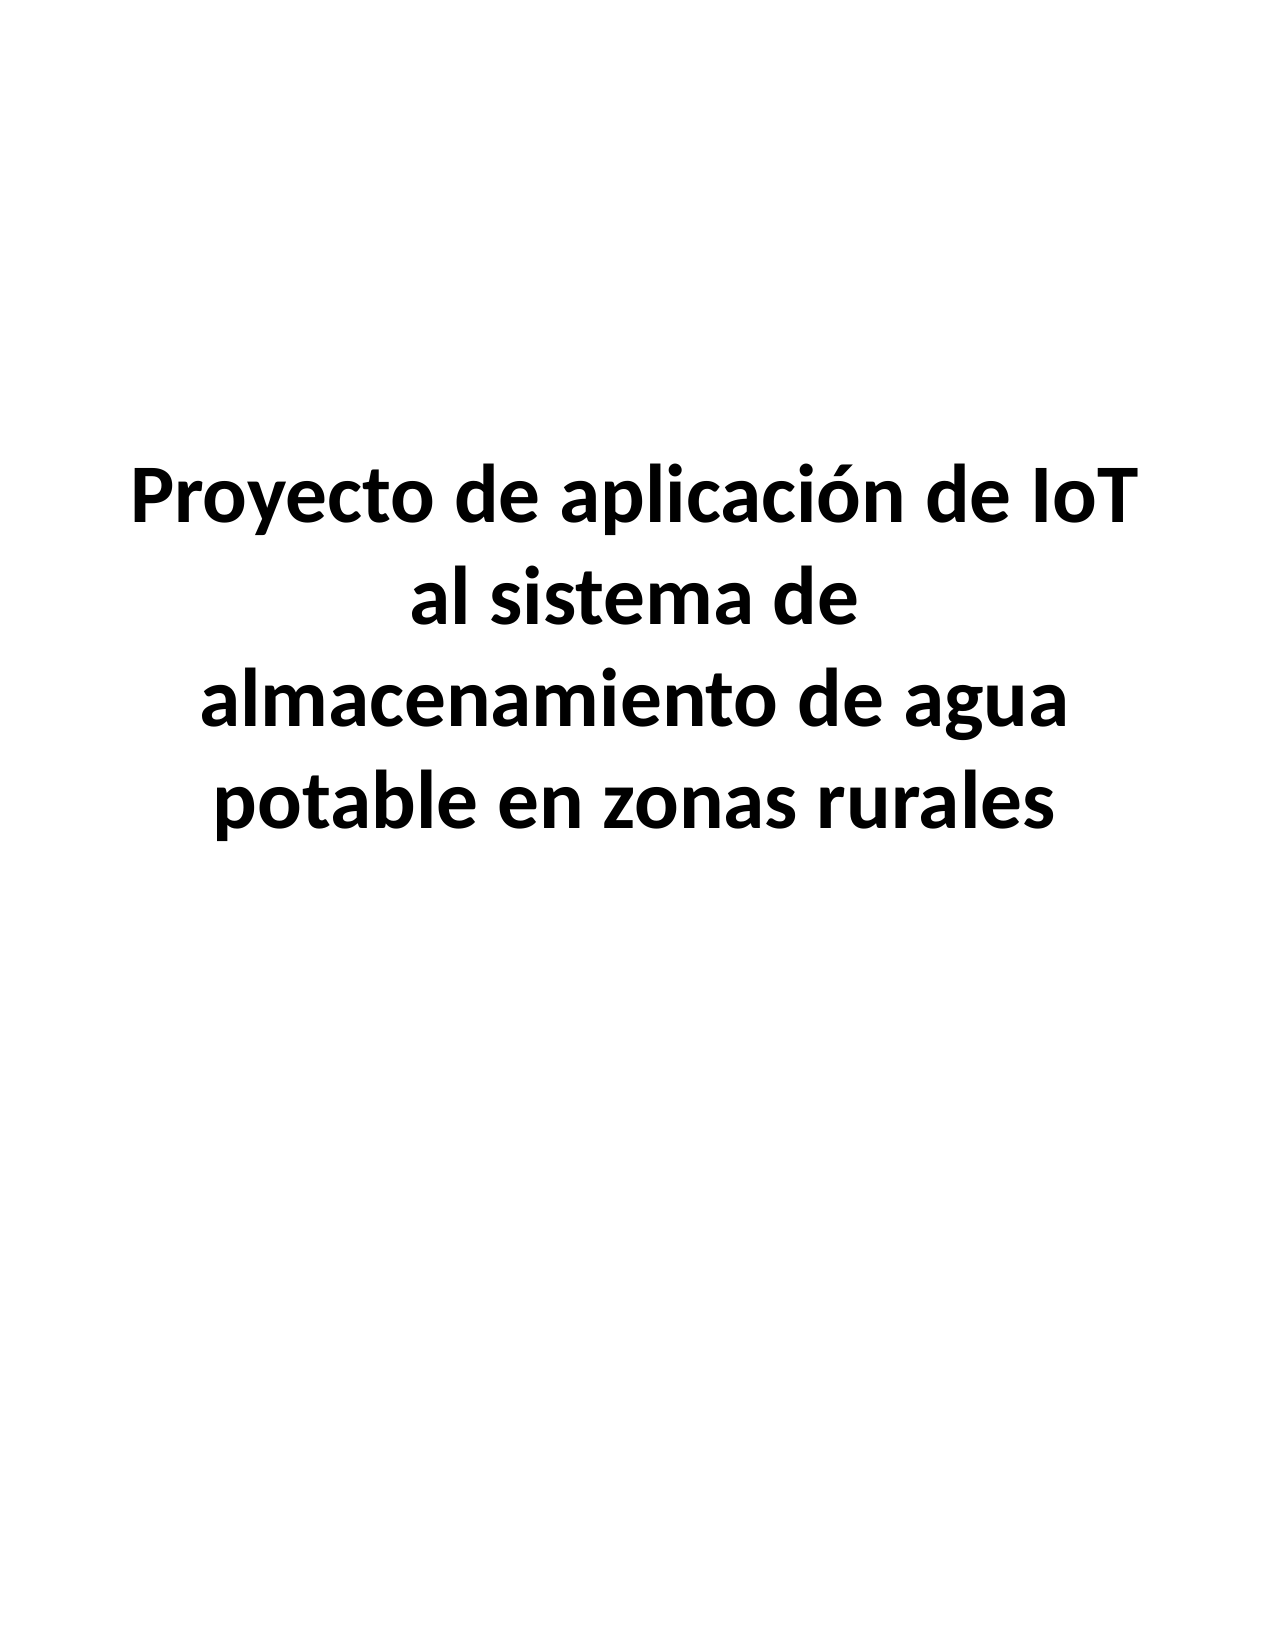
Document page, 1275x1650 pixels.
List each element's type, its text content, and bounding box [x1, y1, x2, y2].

subtitle Proyecto de aplicación de IoT al sistema de almacenamiento de agua potable en zonas rurales [100, 442, 1169, 849]
